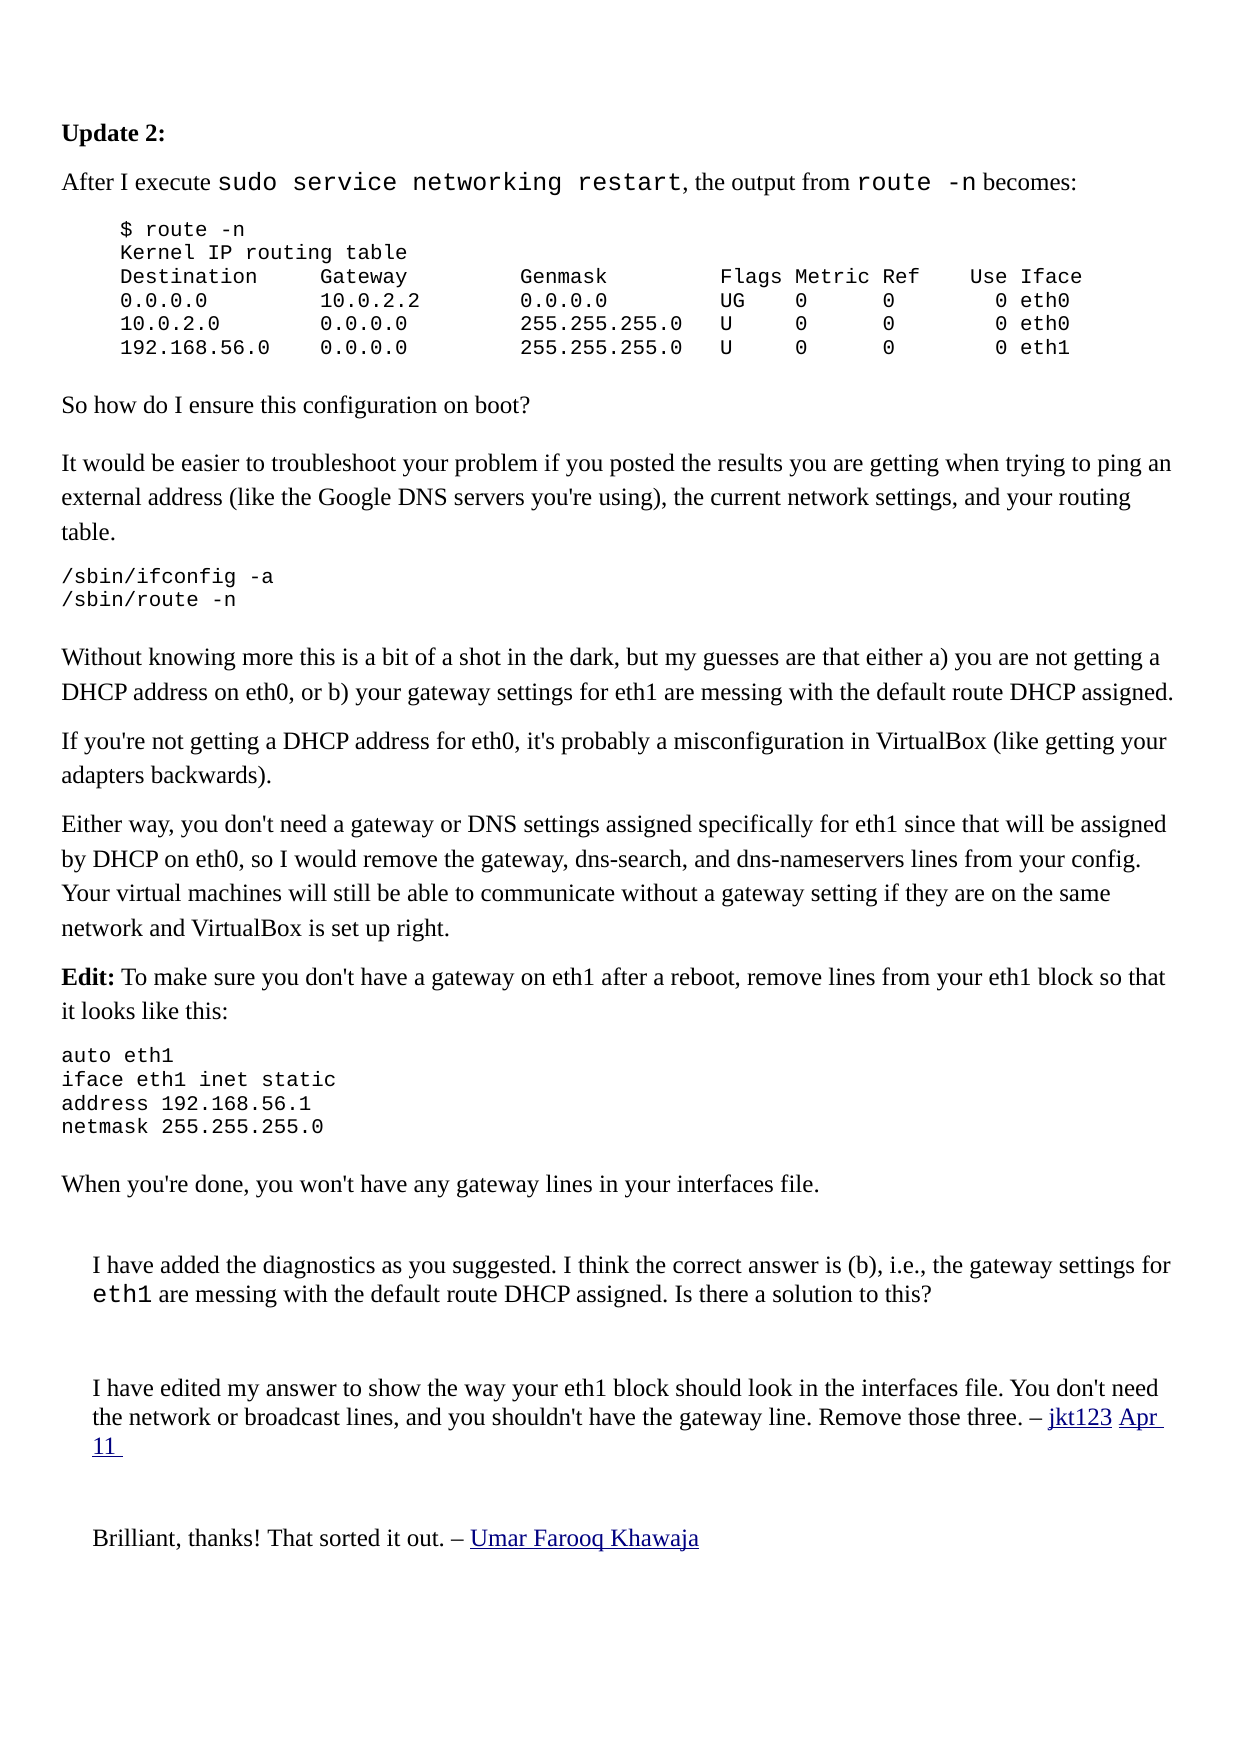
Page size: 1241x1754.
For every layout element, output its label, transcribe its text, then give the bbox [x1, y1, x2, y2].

text When you're done, you won't have any gateway lines in your interfaces file. [61, 1169, 1181, 1198]
table_header [61, 1520, 89, 1554]
table_header [64, 1275, 81, 1285]
text auto eth1 [61, 1046, 1181, 1069]
text Without knowing more this is a bit of a shot in the dark, but my guesses are that either a) you are not getting a DHCP address on eth0, or b) your gateway settings for eth1 are messing with the default route DHCP assigned. [61, 642, 1181, 706]
text address 192.168.56.1 [61, 1093, 1181, 1116]
table_header [61, 1370, 89, 1462]
table_header I have added the diagnostics as you suggested. I think the correct answer is (b), i.e., the gateway settings for eth1 are messing with the default route DHCP assigned. Is there a solution to this? [89, 1248, 1181, 1313]
table_header [61, 1248, 89, 1313]
text netmask 255.255.255.0 [61, 1116, 1181, 1140]
text It would be easier to troubleshoot your problem if you posted the results you are getting when trying to ping an external address (like the Google DNS servers you're using), the current network settings, and your routing table. [61, 448, 1181, 545]
text So how do I ensure this configuration on boot? [61, 390, 1181, 419]
table_header Brilliant, thanks! That sorted it out. – Umar Farooq Khawaja [89, 1520, 708, 1554]
text Destination Gateway Genmask Flags Metric Ref Use Iface [120, 266, 1122, 290]
text 192.168.56.0 0.0.0.0 255.255.255.0 U 0 0 0 eth1 [120, 337, 1122, 361]
text Kernel IP routing table [120, 242, 1122, 266]
text 0.0.0.0 10.0.2.2 0.0.0.0 UG 0 0 0 eth0 [120, 290, 1122, 313]
text Update 2: [61, 118, 1181, 147]
text Either way, you don't need a gateway or DNS settings assigned specifically for eth1 since that will be assigned by DHCP on eth0, so I would remove the gateway, dns-search, and dns-nameservers lines from your config. Your virtual machines will still be able to communicate without a gateway setting if they are on the same network and VirtualBox is set up right. [61, 809, 1181, 942]
text After I execute sudo service networking restart, the output from route -n becomes: [61, 167, 1181, 198]
text iface eth1 inet static [61, 1069, 1181, 1093]
text 10.0.2.0 0.0.0.0 255.255.255.0 U 0 0 0 eth0 [120, 313, 1122, 337]
text /sbin/route -n [61, 589, 1181, 613]
table_header [64, 1411, 81, 1422]
text /sbin/ifconfig -a [61, 566, 1181, 589]
table_header I have edited my answer to show the way your eth1 block should look in the interfaces file. You don't need the network or broadcast lines, and you shouldn't have the gateway line. Remove those three. – jkt123 Apr 11 [89, 1370, 1181, 1462]
table_header [64, 1532, 81, 1542]
text Edit: To make sure you don't have a gateway on eth1 after a reboot, remove lines from your eth1 block so that it looks like this: [61, 962, 1181, 1025]
text $ route -n [120, 219, 1122, 242]
text If you're not getting a DHCP address for eth0, it's probably a misconfiguration in VirtualBox (like getting your adapters backwards). [61, 726, 1181, 789]
